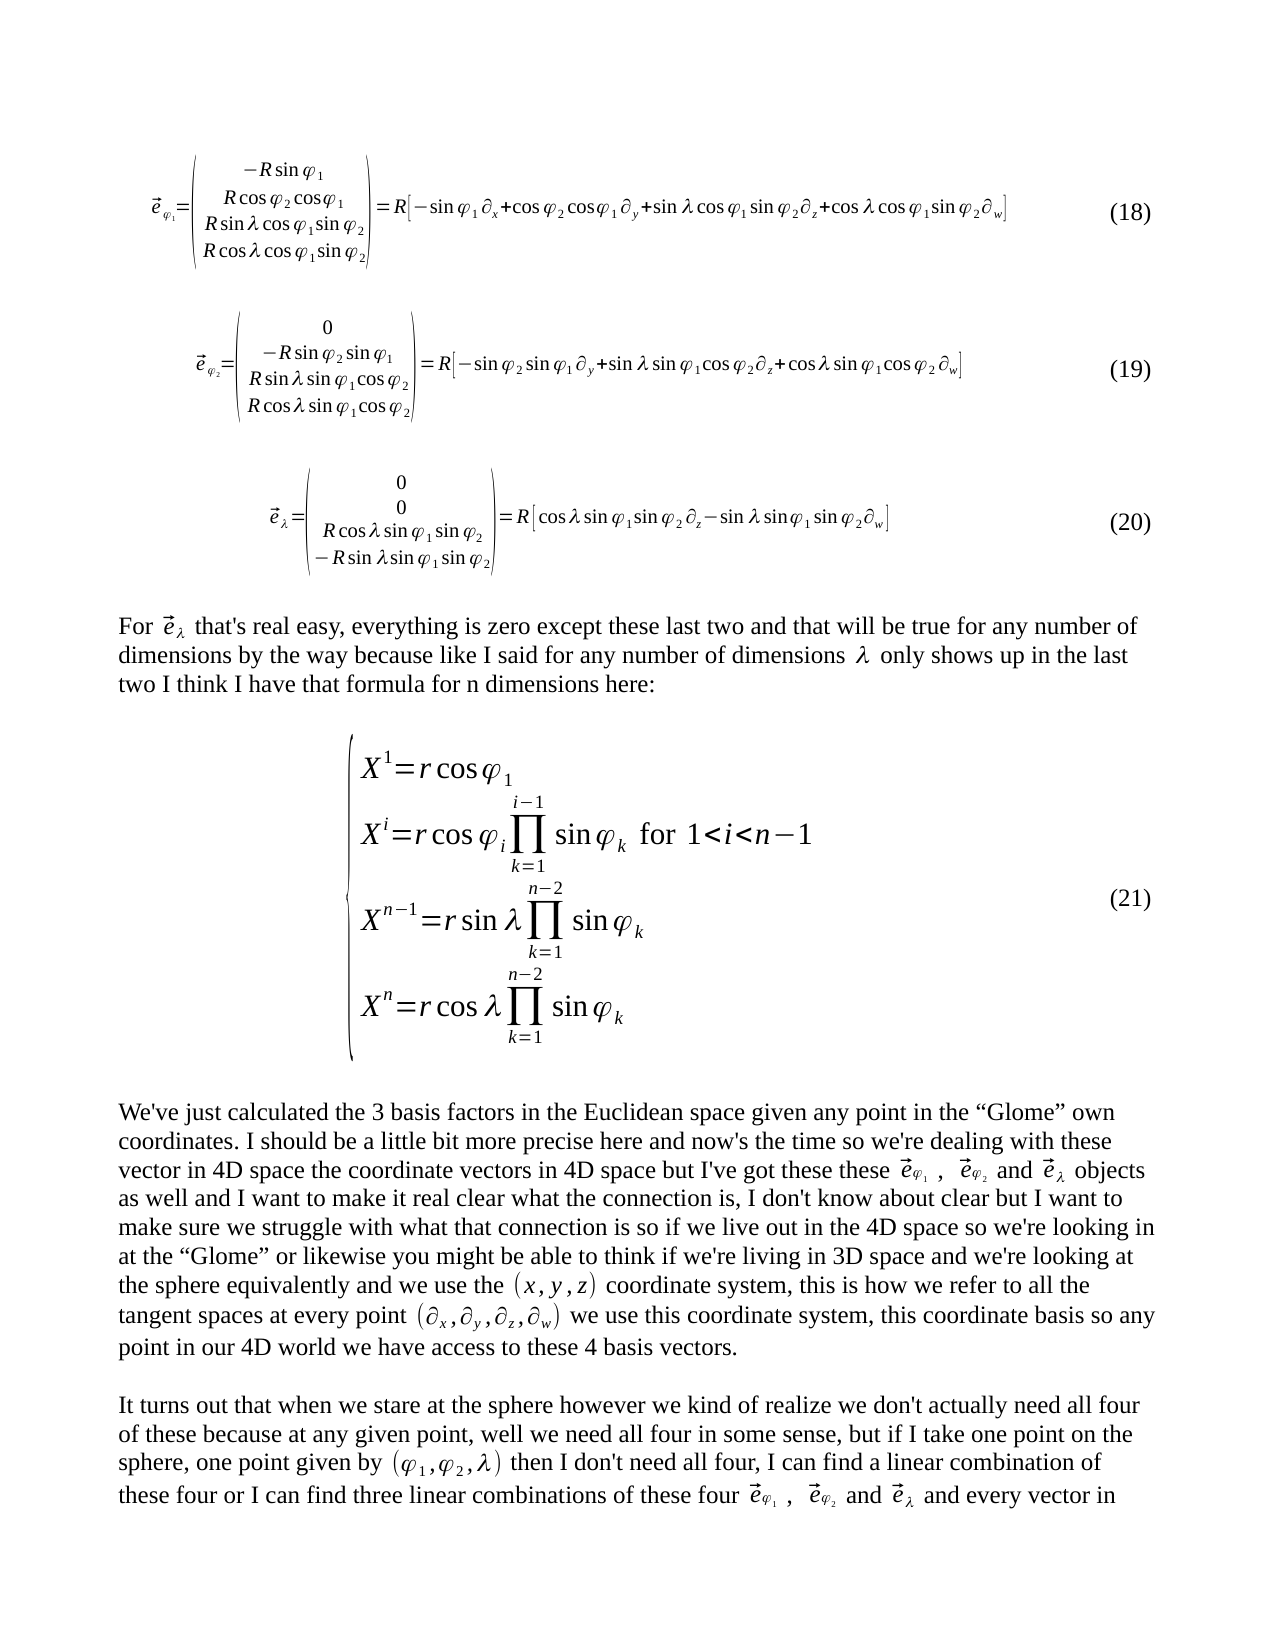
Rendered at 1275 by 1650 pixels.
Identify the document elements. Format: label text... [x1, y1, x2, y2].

text It turns out that when we stare at the sphere however we kind of realize we don't actually need all four of these because at any given point, well we need all four in some sense, but if I take one point on the sphere, one point given bythen I don't need all four, I can find a linear combination of these four or I can find three linear combinations of these four, andand every vector in that tangent plane can be expressed with this basis so I can actually drop a dimension by taking the appropriate linear combination ofand calling that the three basis vectors. Now that's a little bit annoying because I get outside of my coordinate basis system I'm no longer in the coordinate basis system, on the other hand if I actually lived inside the sphere, if I lived inside the “Glome” my coordinate system isand in that sense my fundamental coordinate system is going to be and it's only 3D it's not 4D and these guysare connected to these guys, andthrough this relationship: [118, 1390, 1157, 1509]
text We've just calculated the 3 basis factors in the Euclidean space given any point in the “Glome” own coordinates. I should be a little bit more precise here and now's the time so we're dealing with these vector in 4D space the coordinate vectors in 4D space but I've got these these, andobjects as well and I want to make it real clear what the connection is, I don't know about clear but I want to make sure we struggle with what that connection is so if we live out in the 4D space so we're looking in at the “Glome” or likewise you might be able to think if we're living in 3D space and we're looking at [118, 1097, 1157, 1270]
table_header [118, 726, 1041, 1068]
table_header (18) [1041, 147, 1157, 276]
table_header [118, 460, 1041, 583]
table_header (19) [1041, 305, 1157, 431]
table_header [118, 305, 1041, 431]
table_header [118, 147, 1041, 276]
table_header (20) [1041, 460, 1157, 583]
text the sphere equivalently and we use thecoordinate system, this is how we refer to all the tangent spaces at every pointwe use this coordinate system, this coordinate basis so any point in our 4D world we have access to these 4 basis vectors. [118, 1270, 1157, 1361]
text Forthat's real easy, everything is zero except these last two and that will be true for any number of dimensions by the way because like I said for any number of dimensionsonly shows up in the last two I think I have that formula for n dimensions here: [118, 611, 1157, 698]
table_header (21) [1041, 726, 1157, 1068]
